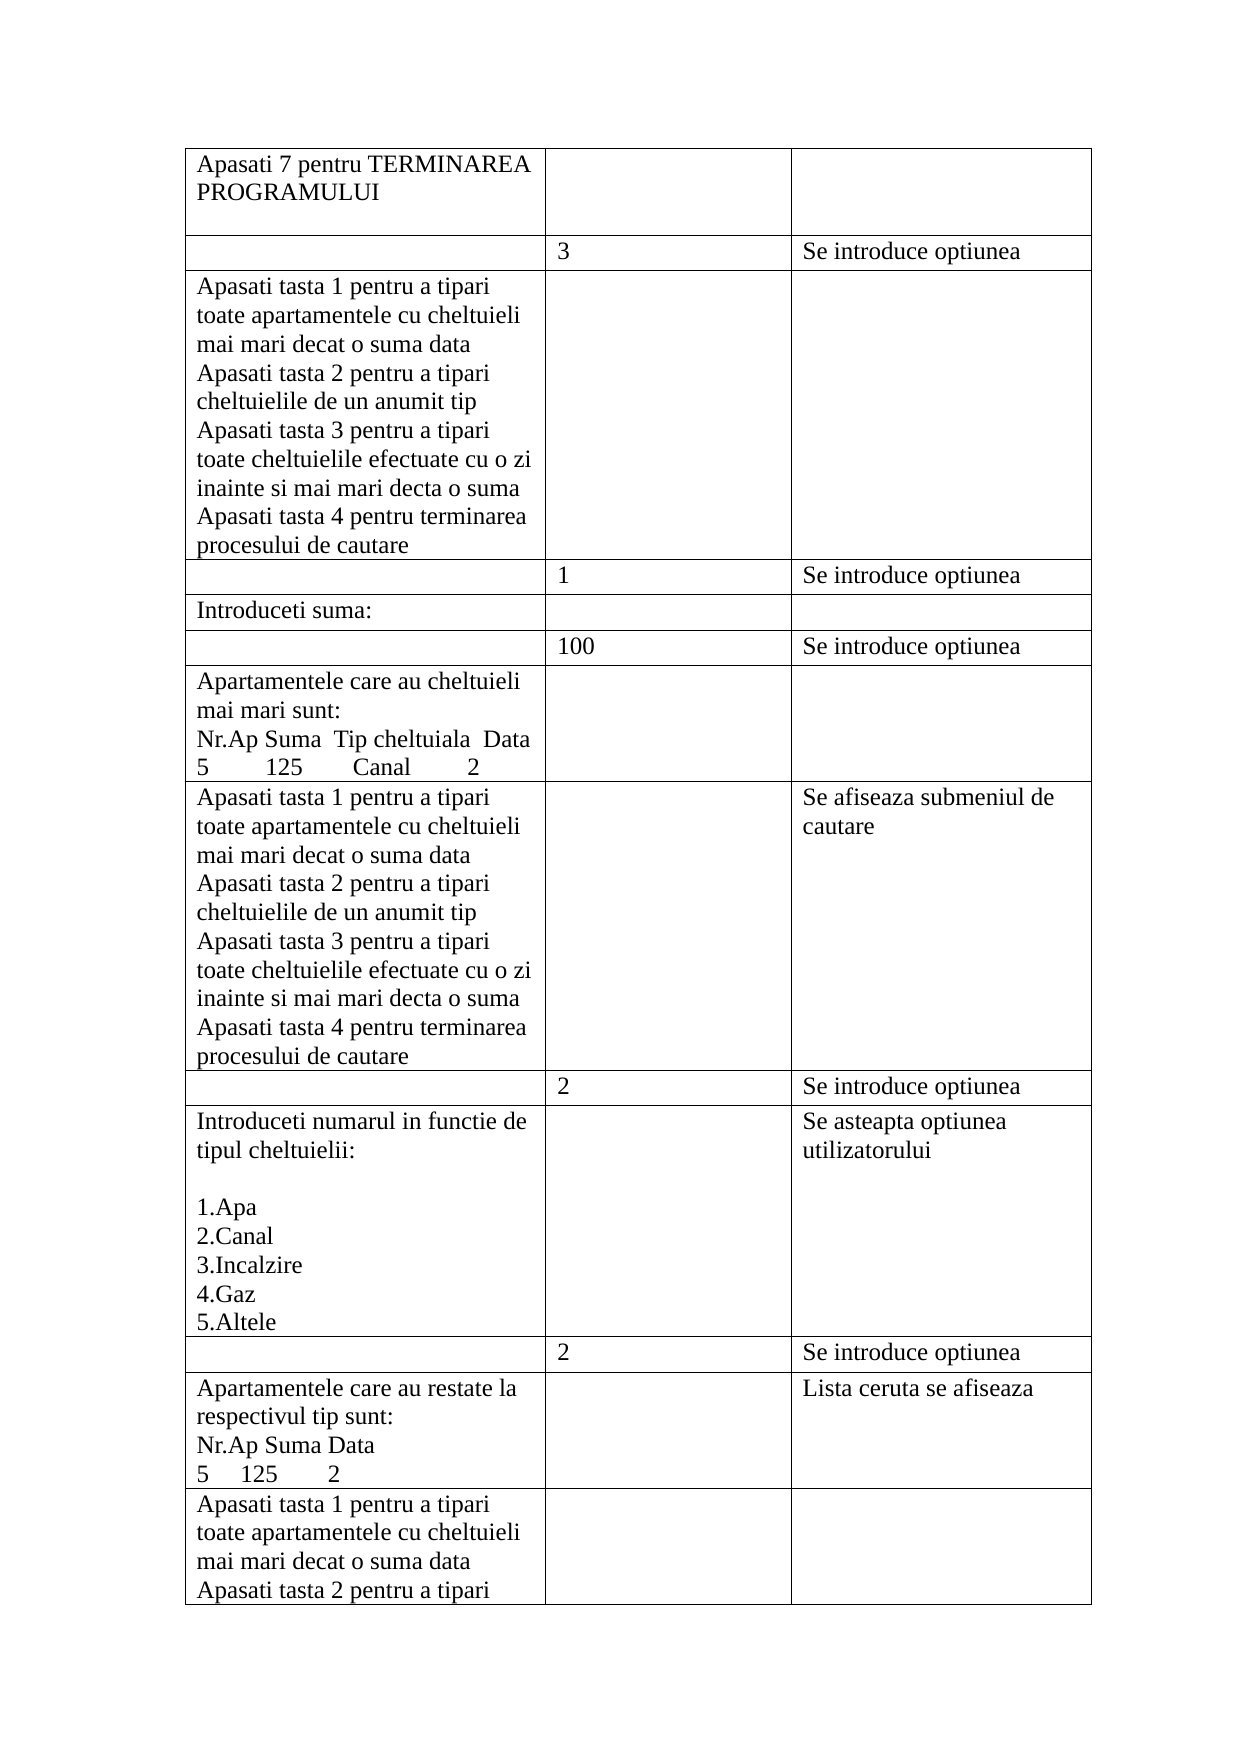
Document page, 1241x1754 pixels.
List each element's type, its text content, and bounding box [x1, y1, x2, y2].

table_cell Se introduce optiunea [792, 1337, 1091, 1372]
table_cell [186, 631, 545, 665]
table_cell [792, 149, 1091, 235]
table_cell 100 [546, 631, 791, 665]
table_cell [186, 1071, 545, 1105]
table_cell Introduceti suma: [186, 595, 545, 630]
table_cell Apasati tasta 1 pentru a tipari toate apartamentele cu cheltuieli mai mari decat o suma data Apasati tasta 2 pentru a tipari [186, 1489, 545, 1604]
table_cell Lista ceruta se afiseaza [792, 1373, 1091, 1488]
table_cell Apasati tasta 1 pentru a tipari toate apartamentele cu cheltuieli mai mari decat o suma data Apasati tasta 2 pentru a tipari cheltuielile de un anumit tip Apasati tasta 3 pentru a tipari toate cheltuielile efectuate cu o zi inainte si mai mari decta o suma Apasati tasta 4 pentru terminarea procesului de cautare [186, 782, 545, 1070]
table_cell [186, 1337, 545, 1372]
table_cell Se introduce optiunea [792, 560, 1091, 594]
table_cell Apasati tasta 1 pentru a tipari toate apartamentele cu cheltuieli mai mari decat o suma data Apasati tasta 2 pentru a tipari cheltuielile de un anumit tip Apasati tasta 3 pentru a tipari toate cheltuielile efectuate cu o zi inainte si mai mari decta o suma Apasati tasta 4 pentru terminarea procesului de cautare [186, 271, 545, 559]
table_cell [546, 595, 791, 630]
table_cell [792, 271, 1091, 559]
table_cell [546, 1373, 791, 1488]
table_cell 2 [546, 1071, 791, 1105]
table_cell [546, 271, 791, 559]
table_cell Se introduce optiunea [792, 1071, 1091, 1105]
table_cell Se introduce optiunea [792, 631, 1091, 665]
table_cell [546, 1489, 791, 1604]
table_cell 2 [546, 1337, 791, 1372]
table_cell [792, 666, 1091, 781]
table_cell 3 [546, 236, 791, 270]
table_cell Apartamentele care au restate la respectivul tip sunt: Nr.Ap Suma Data 5 125 2 [186, 1373, 545, 1488]
table_cell Introduceti numarul in functie de tipul cheltuielii: 1.Apa 2.Canal 3.Incalzire 4.Gaz 5.Altele [186, 1106, 545, 1336]
table_cell [546, 666, 791, 781]
table_cell [186, 236, 545, 270]
table_cell [546, 782, 791, 1070]
table_cell [186, 560, 545, 594]
table_cell [792, 1489, 1091, 1604]
table_cell Se afiseaza submeniul de cautare [792, 782, 1091, 1070]
table_cell [546, 1106, 791, 1336]
table_cell Apasati 7 pentru TERMINAREA PROGRAMULUI [186, 149, 545, 235]
table_cell 1 [546, 560, 791, 594]
table_cell Apartamentele care au cheltuieli mai mari sunt: Nr.Ap Suma Tip cheltuiala Data 5 125 Canal 2 [186, 666, 545, 781]
table_cell [546, 149, 791, 235]
table_cell Se introduce optiunea [792, 236, 1091, 270]
table_cell [792, 595, 1091, 630]
table_cell Se asteapta optiunea utilizatorului [792, 1106, 1091, 1336]
